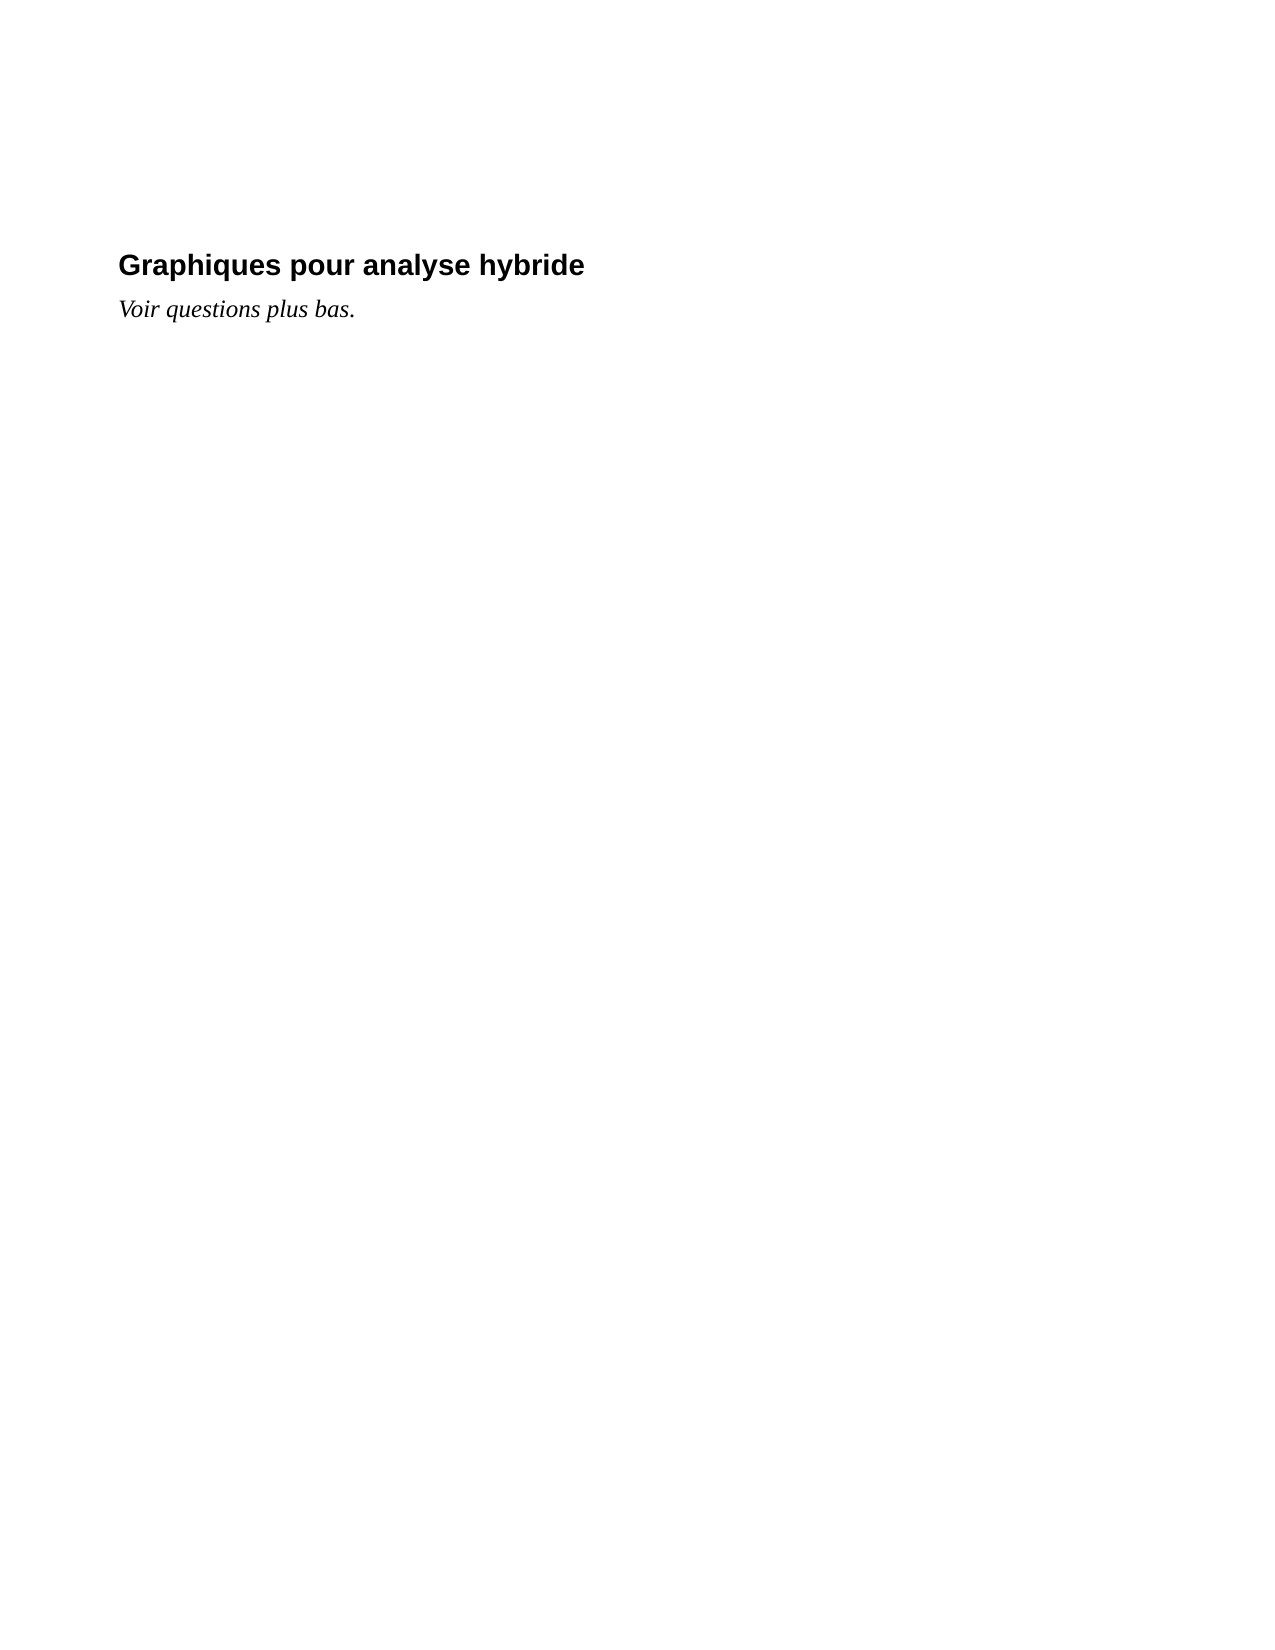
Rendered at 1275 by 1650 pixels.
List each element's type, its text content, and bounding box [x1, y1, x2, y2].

text Voir questions plus bas. [118, 294, 1157, 323]
subtitle Graphiques pour analyse hybride [118, 248, 1157, 281]
